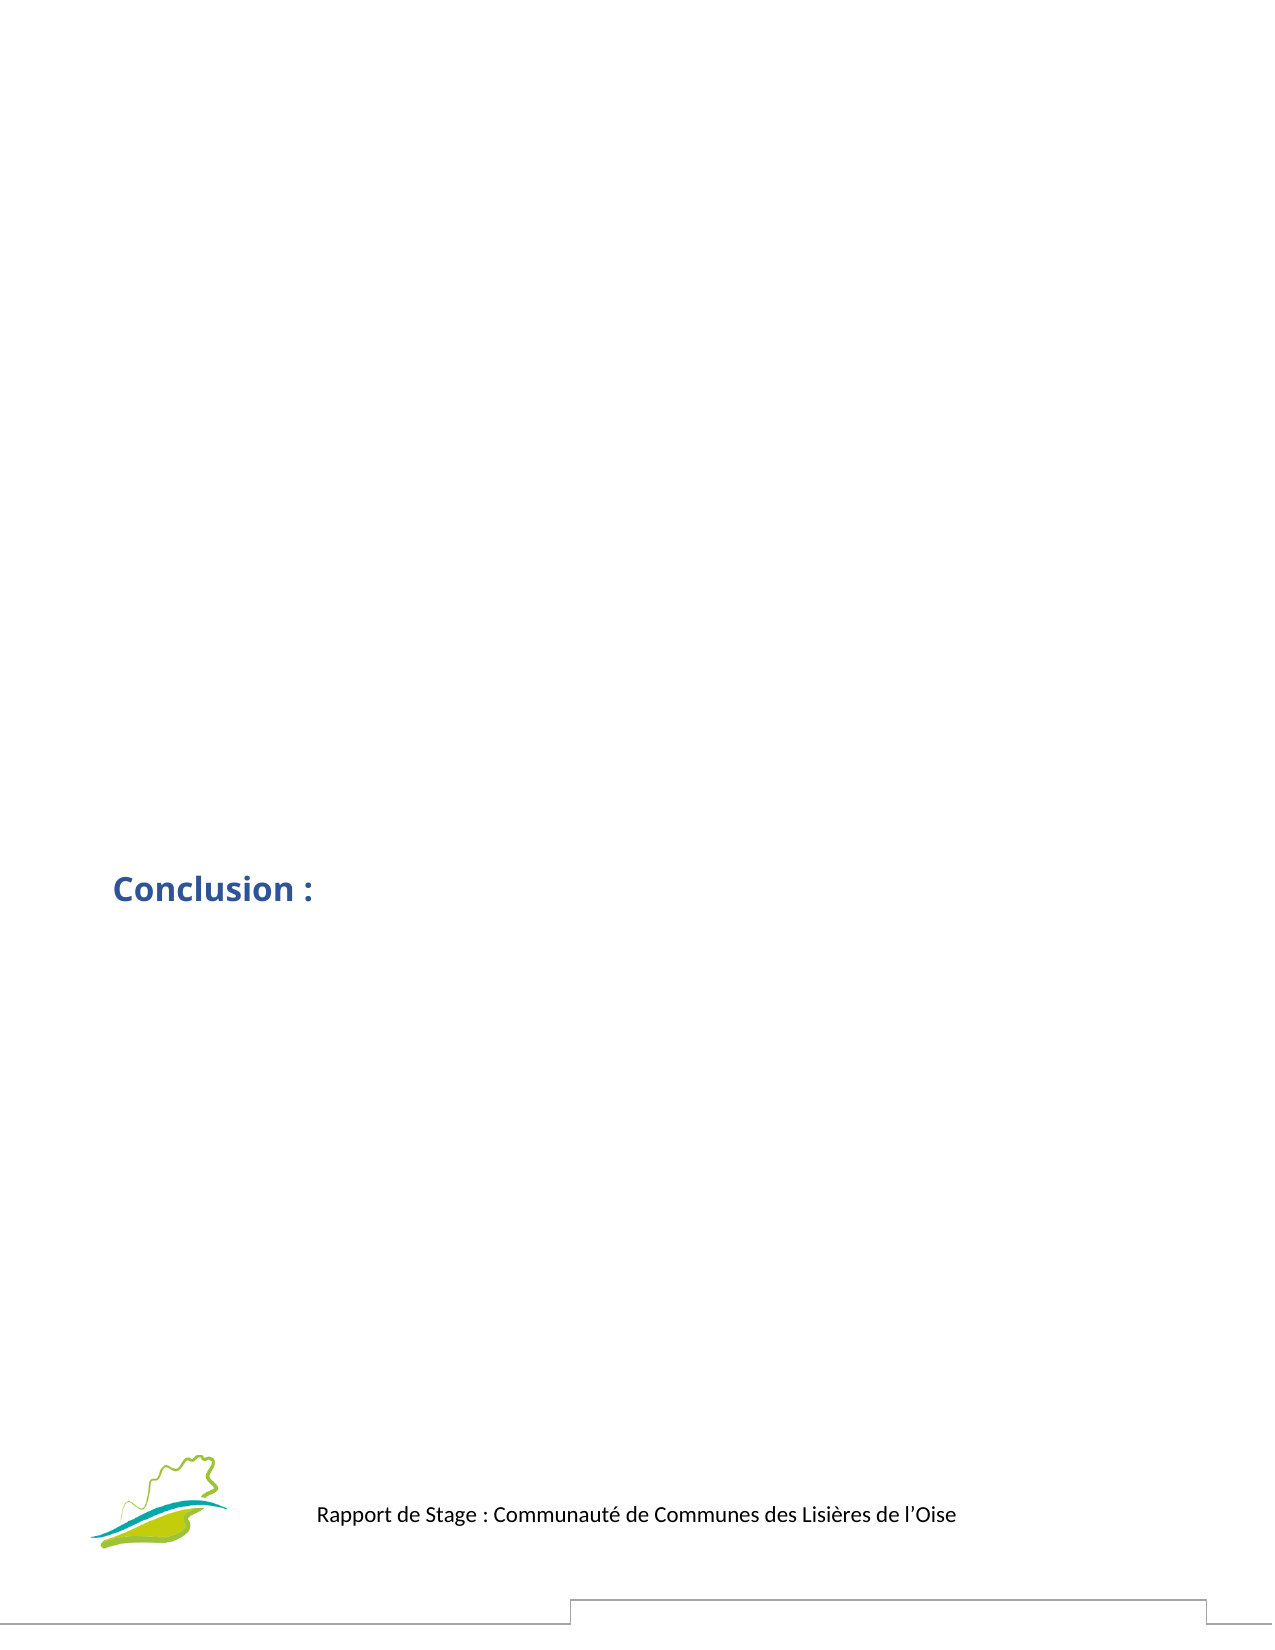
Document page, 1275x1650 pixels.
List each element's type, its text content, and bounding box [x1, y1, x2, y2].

text Conclusion : [112, 866, 1162, 911]
